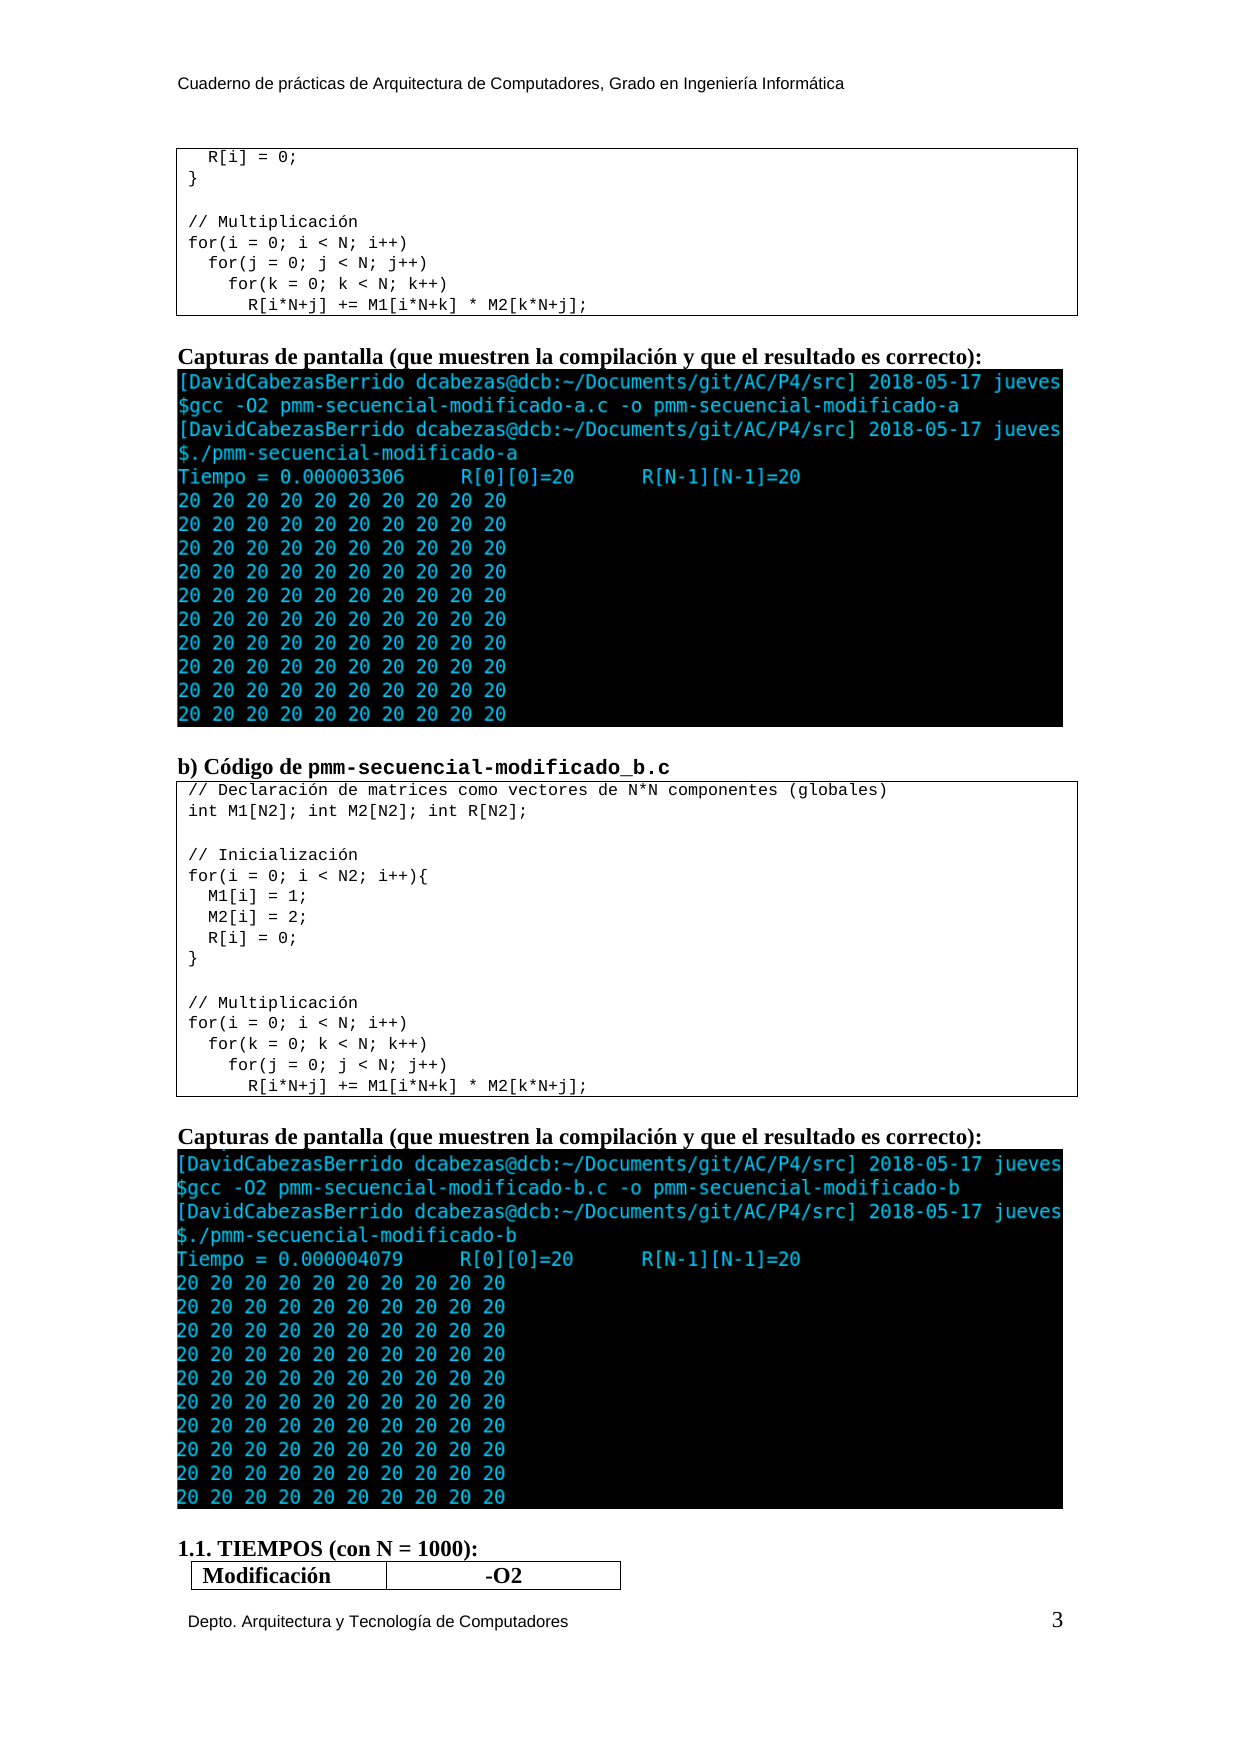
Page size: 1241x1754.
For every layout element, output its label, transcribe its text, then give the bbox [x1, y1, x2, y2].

picture [177, 1492, 183, 1500]
table_header -O2 [387, 1562, 620, 1589]
text Capturas de pantalla (que muestren la compilación y que el resultado es correcto): [177, 343, 1063, 369]
picture [177, 369, 1063, 727]
picture [177, 1349, 183, 1357]
table_header Modificación [192, 1562, 386, 1589]
text 1.1. TIEMPOS (con N = 1000): [177, 1535, 1063, 1561]
picture [177, 1325, 183, 1334]
picture [177, 1149, 1063, 1509]
picture [177, 1373, 183, 1381]
picture [177, 1468, 183, 1476]
text b) Código de pmm-secuencial-modificado_b.c [177, 753, 1063, 781]
picture [177, 1444, 183, 1453]
text Capturas de pantalla (que muestren la compilación y que el resultado es correcto): [177, 1123, 1063, 1149]
table_header // Declaración de matrices como vectores de N*N componentes (globales) int M1[N2]; int M2[N2]; int R[N2]; // Inicialización for(i = 0; i < N2; i++){ M1[i] = 1; M2[i] = 2; R[i] = 0; } // Multiplicación for(i = 0; i < N; i++) for(k = 0; k < N; k++) for(j = 0; j < N; j++) R[i*N+j] += M1[i*N+k] * M2[k*N+j]; [177, 782, 1077, 1096]
table_header R[i] = 0; } // Multiplicación for(i = 0; i < N; i++) for(j = 0; j < N; j++) for(k = 0; k < N; k++) R[i*N+j] += M1[i*N+k] * M2[k*N+j]; [177, 149, 1077, 315]
